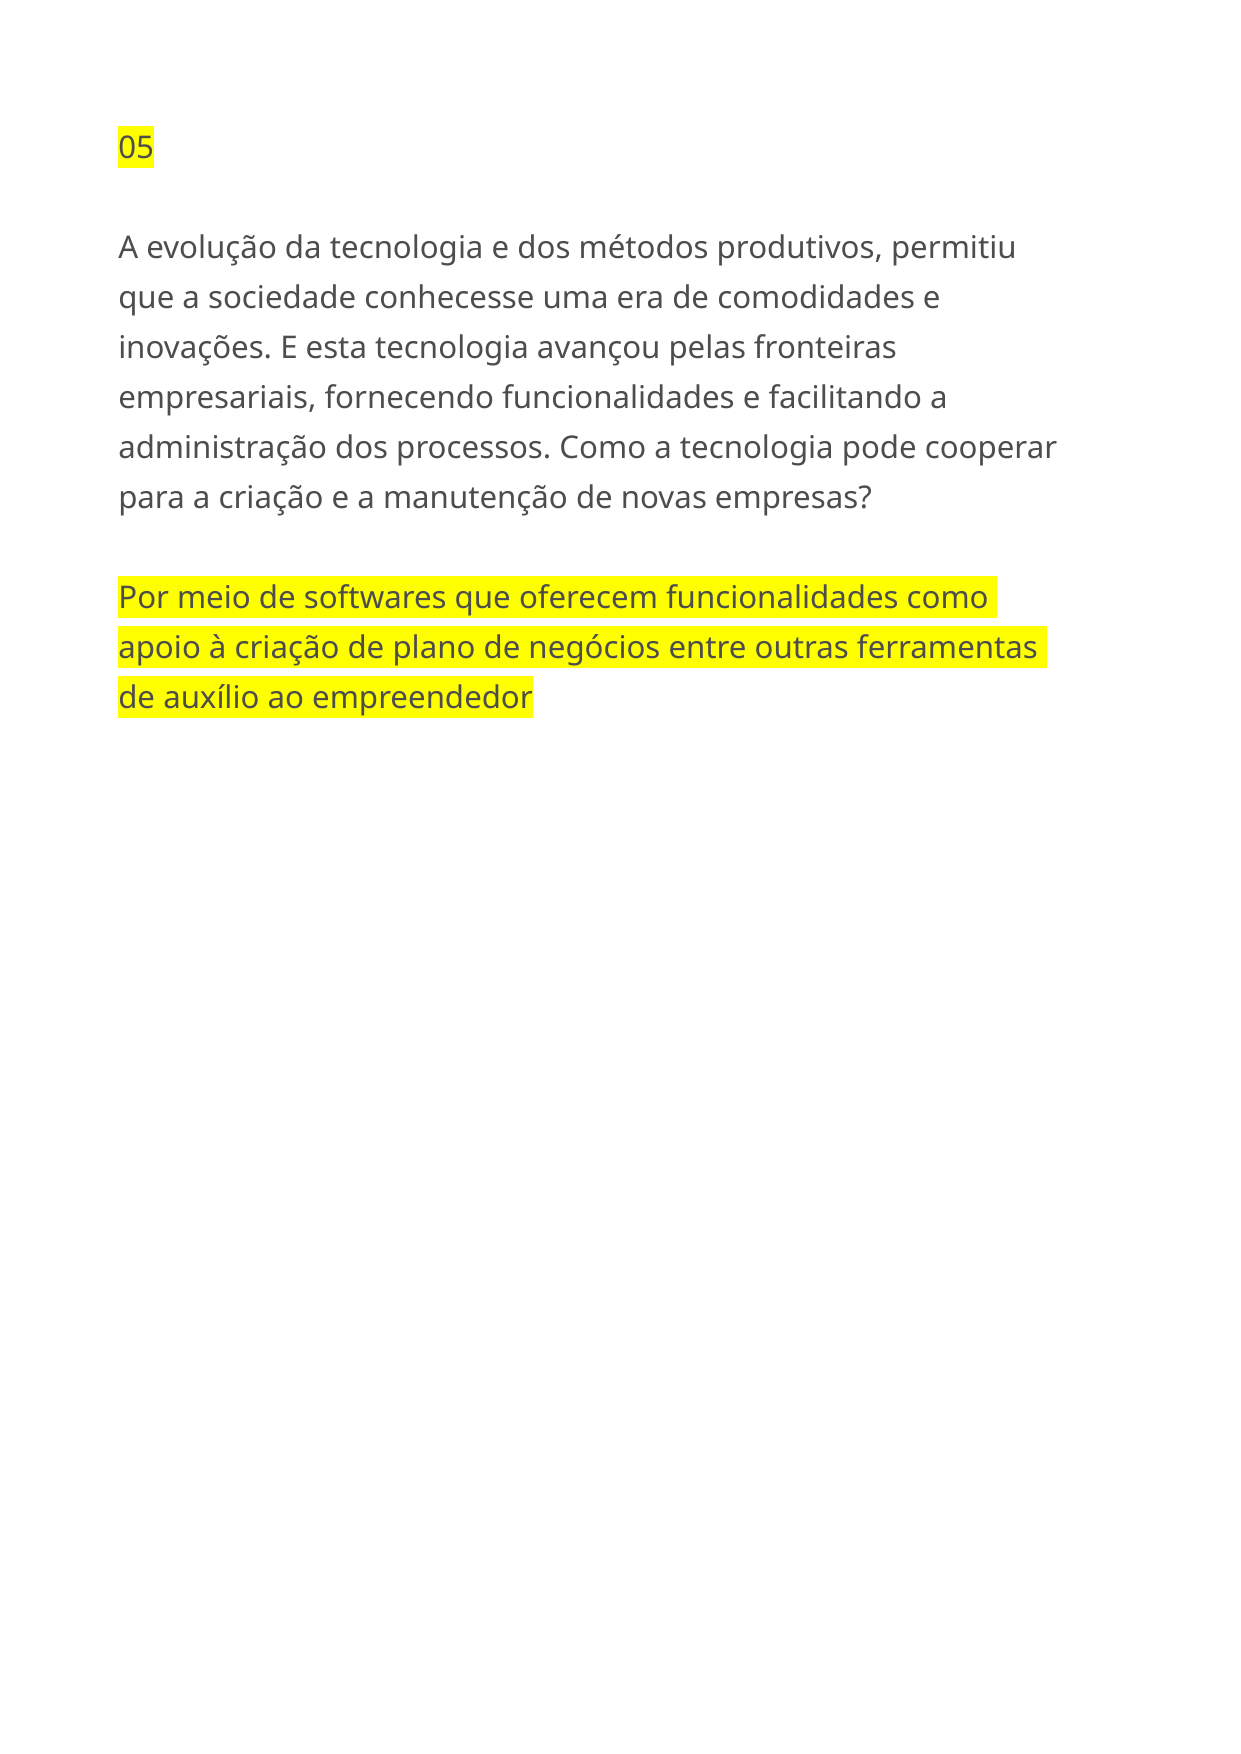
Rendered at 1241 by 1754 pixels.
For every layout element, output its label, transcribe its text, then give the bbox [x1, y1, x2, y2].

text Por meio de softwares que oferecem funcionalidades como apoio à criação de plano de negócios entre outras ferramentas de auxílio ao empreendedor [118, 568, 1059, 718]
text 05 [118, 118, 1059, 168]
text ​A evolução da tecnologia e dos métodos produtivos, permitiu que a sociedade conhecesse uma era de comodidades e inovações. E esta tecnologia avançou pelas fronteiras empresariais, fornecendo funcionalidades e facilitando a administração dos processos. Como a tecnologia pode cooperar para a criação e a manutenção de novas empresas?​ [118, 218, 1059, 518]
